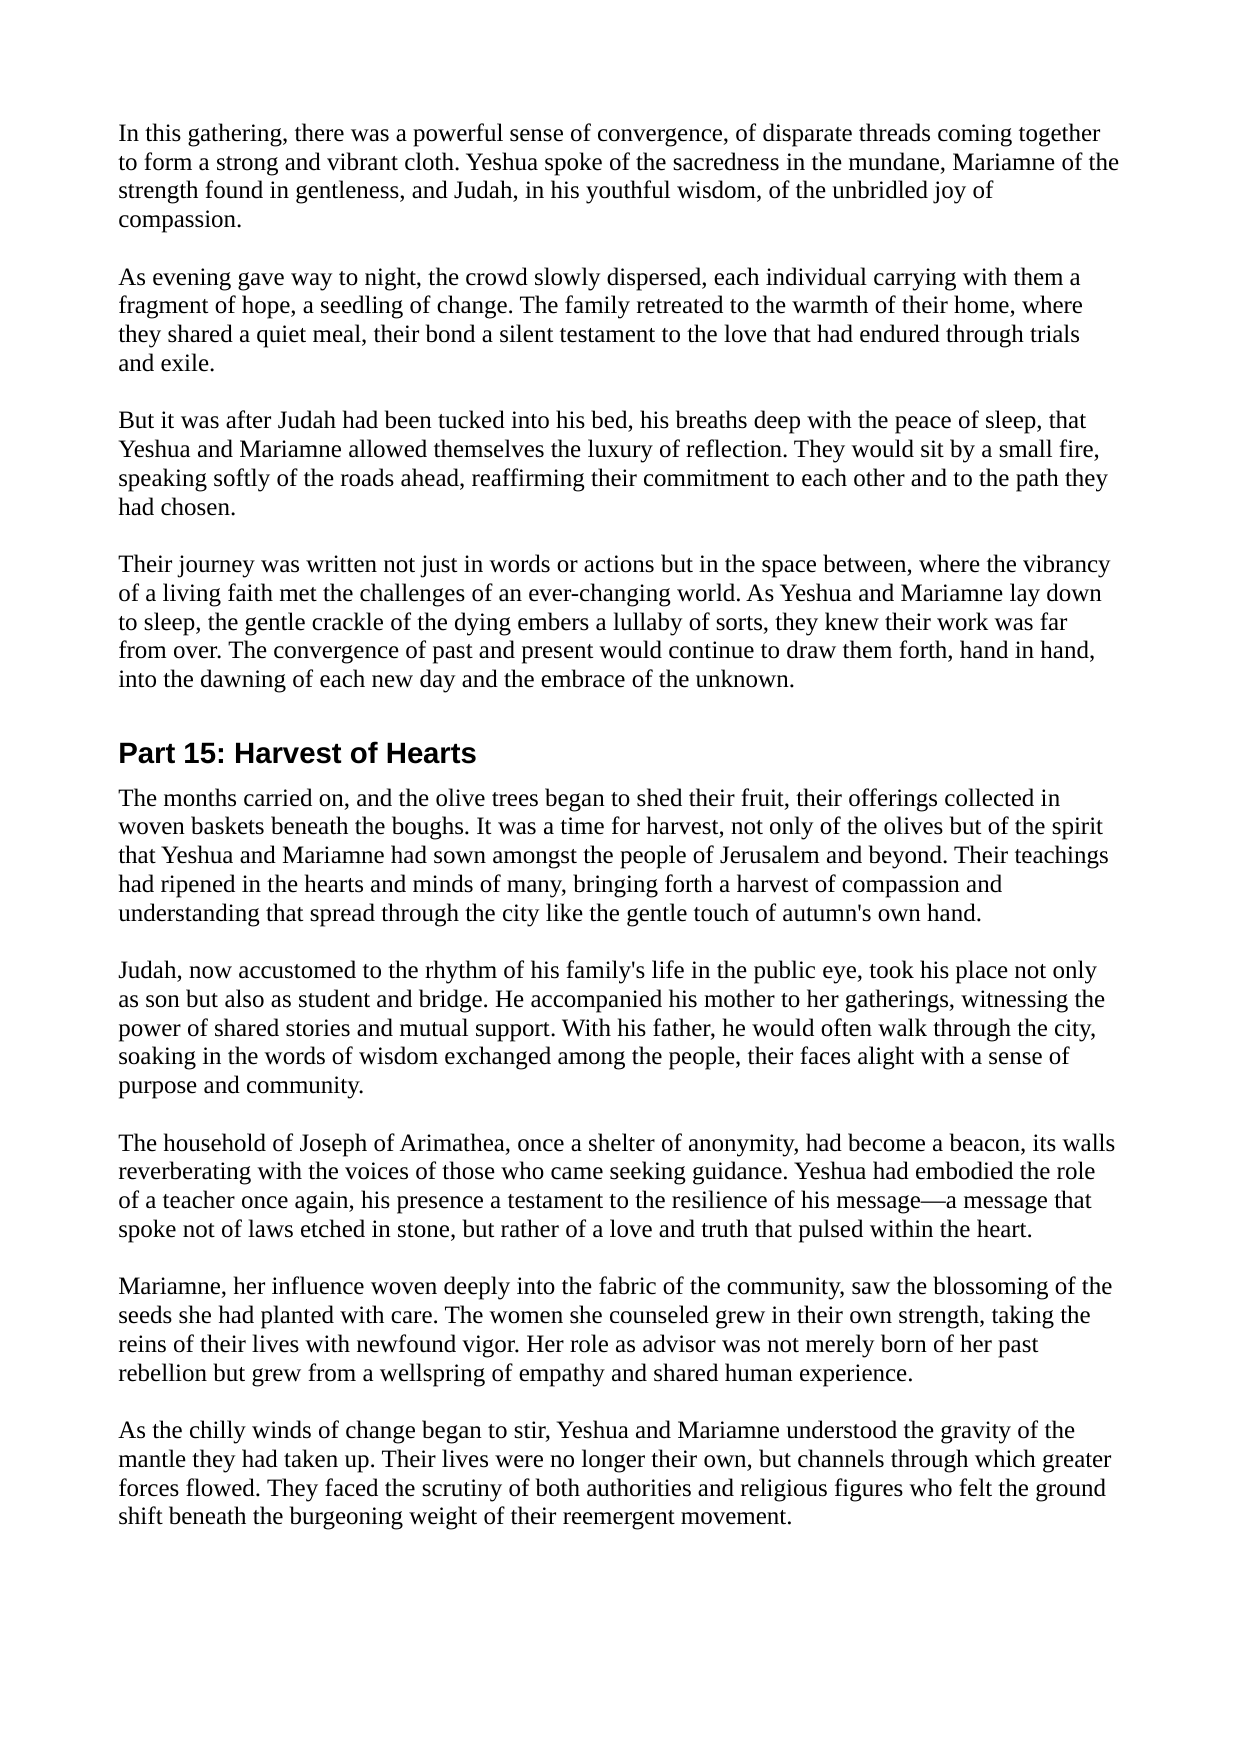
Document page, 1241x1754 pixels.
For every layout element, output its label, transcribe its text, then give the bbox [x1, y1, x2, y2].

text Judah, now accustomed to the rhythm of his family's life in the public eye, took his place not only as son but also as student and bridge. He accompanied his mother to her gatherings, witnessing the power of shared stories and mutual support. With his father, he would often walk through the city, soaking in the words of wisdom exchanged among the people, their faces alight with a sense of purpose and community. [118, 955, 1122, 1099]
subtitle Part 15: Harvest of Hearts [118, 736, 1122, 770]
text In this gathering, there was a powerful sense of convergence, of disparate threads coming together to form a strong and vibrant cloth. Yeshua spoke of the sacredness in the mundane, Mariamne of the strength found in gentleness, and Judah, in his youthful wisdom, of the unbridled joy of compassion. [118, 118, 1122, 233]
text Their journey was written not just in words or actions but in the space between, where the vibrancy of a living faith met the challenges of an ever-changing world. As Yeshua and Mariamne lay down to sleep, the gentle crackle of the dying embers a lullaby of sorts, they knew their work was far from over. The convergence of past and present would continue to draw them forth, hand in hand, into the dawning of each new day and the embrace of the unknown. [118, 549, 1122, 693]
text As evening gave way to night, the crowd slowly dispersed, each individual carrying with them a fragment of hope, a seedling of change. The family retreated to the warmth of their home, where they shared a quiet meal, their bond a silent testament to the love that had endured through trials and exile. [118, 262, 1122, 377]
text The months carried on, and the olive trees began to shed their fruit, their offerings collected in woven baskets beneath the boughs. It was a time for harvest, not only of the olives but of the spirit that Yeshua and Mariamne had sown amongst the people of Jerusalem and beyond. Their teachings had ripened in the hearts and minds of many, bringing forth a harvest of compassion and understanding that spread through the city like the gentle touch of autumn's own hand. [118, 783, 1122, 926]
text As the chilly winds of change began to stir, Yeshua and Mariamne understood the gravity of the mantle they had taken up. Their lives were no longer their own, but channels through which greater forces flowed. They faced the scrutiny of both authorities and religious figures who felt the ground shift beneath the burgeoning weight of their reemergent movement. [118, 1415, 1122, 1530]
text But it was after Judah had been tucked into his bed, his breaths deep with the peace of sleep, that Yeshua and Mariamne allowed themselves the luxury of reflection. They would sit by a small fire, speaking softly of the roads ahead, reaffirming their commitment to each other and to the path they had chosen. [118, 406, 1122, 521]
text Mariamne, her influence woven deeply into the fabric of the community, saw the blossoming of the seeds she had planted with care. The women she counseled grew in their own strength, taking the reins of their lives with newfound vigor. Her role as advisor was not merely born of her past rebellion but grew from a wellspring of empathy and shared human experience. [118, 1271, 1122, 1386]
text The household of Joseph of Arimathea, once a shelter of anonymity, had become a beacon, its walls reverberating with the voices of those who came seeking guidance. Yeshua had embodied the role of a teacher once again, his presence a testament to the resilience of his message—a message that spoke not of laws etched in stone, but rather of a love and truth that pulsed within the heart. [118, 1128, 1122, 1243]
